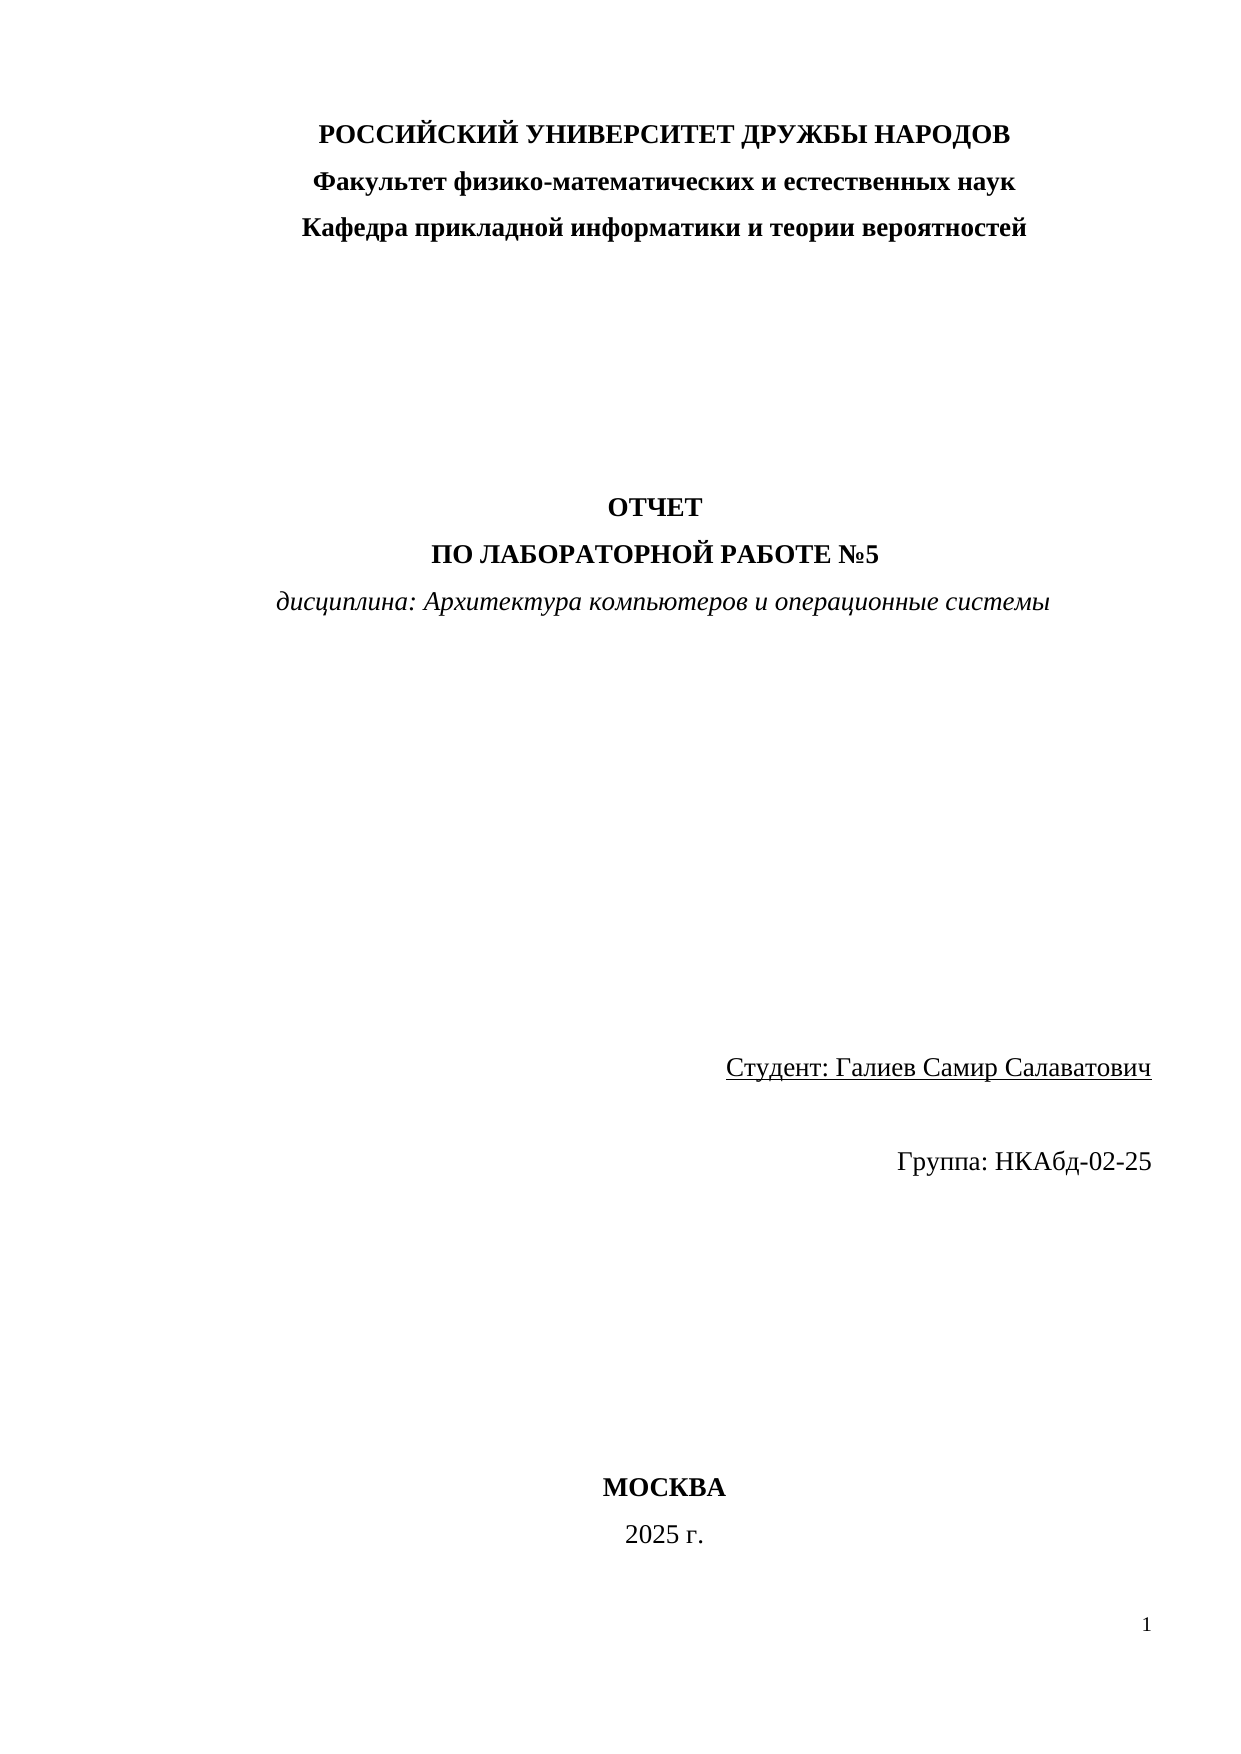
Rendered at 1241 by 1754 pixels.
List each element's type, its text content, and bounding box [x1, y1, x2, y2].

text Группа: НКАбд-02-25 [177, 1145, 1152, 1176]
text Студент: Галиев Самир Салаватович [177, 1051, 1152, 1083]
text МОСКВА [177, 1471, 1152, 1503]
text РОССИЙСКИЙ УНИВЕРСИТЕТ ДРУЖБЫ НАРОДОВ [177, 118, 1152, 149]
text ОТЧЕТ [158, 491, 1152, 523]
text Кафедра прикладной информатики и теории вероятностей [177, 211, 1152, 243]
text Факультет физико-математических и естественных наук [177, 165, 1152, 196]
text по лабораторной работе №5 [158, 538, 1152, 569]
text дисциплина: Архитектура компьютеров и операционные системы [177, 585, 1152, 616]
text 2025 г. [177, 1518, 1152, 1549]
